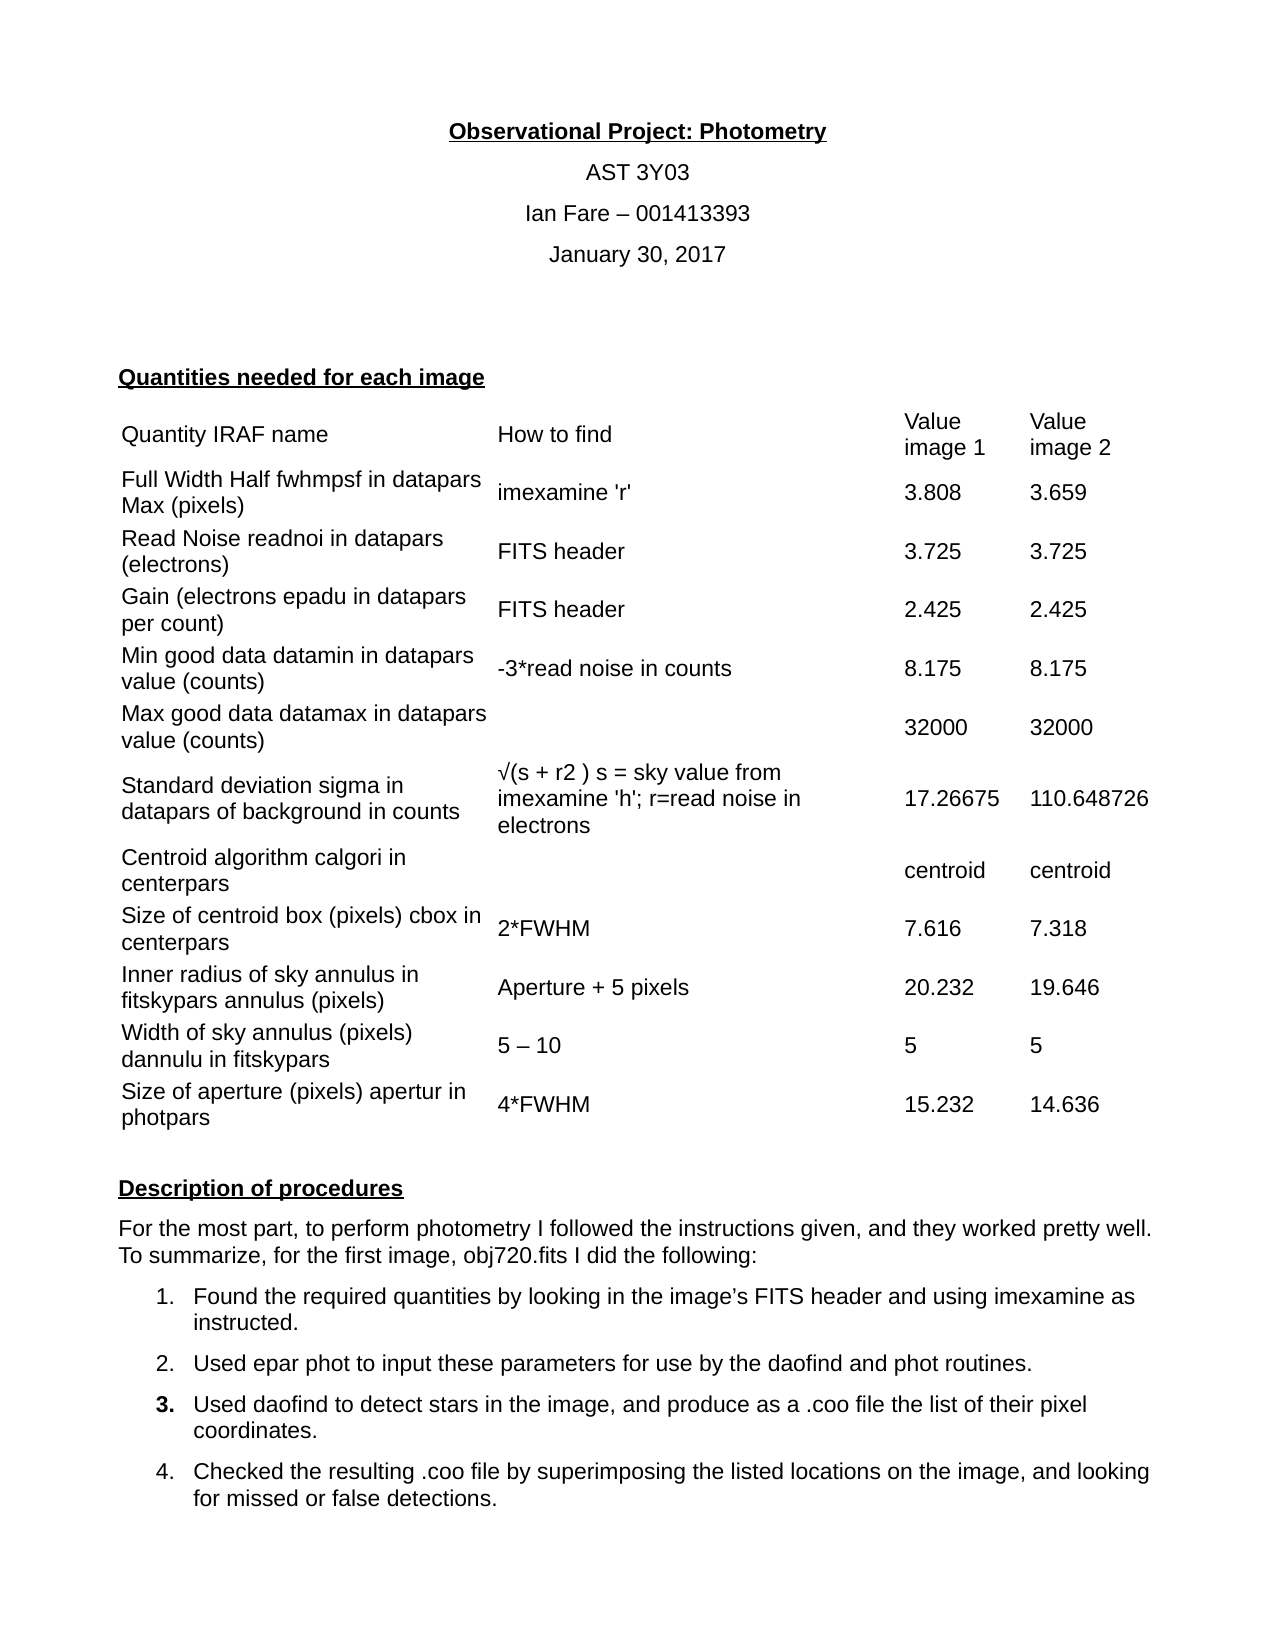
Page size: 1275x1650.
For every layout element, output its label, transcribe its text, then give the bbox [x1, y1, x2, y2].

table_cell Gain (electrons epadu in datapars per count) [118, 580, 494, 639]
table_cell Size of aperture (pixels) apertur in photpars [118, 1075, 494, 1133]
table_cell centroid [901, 841, 1027, 899]
text Ian Fare – 001413393 [118, 200, 1157, 226]
table_cell Width of sky annulus (pixels) dannulu in fitskypars [118, 1016, 494, 1075]
table_cell 2.425 [1027, 580, 1157, 639]
text For the most part, to perform photometry I followed the instructions given, and they worked pretty well. To summarize, for the first image, obj720.fits I did the following: [118, 1215, 1157, 1268]
table_cell 4*FWHM [495, 1075, 901, 1133]
table_cell 32000 [901, 698, 1027, 756]
table_cell 3.725 [1027, 522, 1157, 580]
table_cell Inner radius of sky annulus in fitskypars annulus (pixels) [118, 958, 494, 1016]
text Observational Project: Photometry [118, 118, 1157, 144]
table_cell [495, 698, 901, 756]
table_cell -3*read noise in counts [495, 639, 901, 697]
table_cell [495, 841, 901, 899]
table_cell Size of centroid box (pixels) cbox in centerpars [118, 899, 494, 958]
table_cell 32000 [1027, 698, 1157, 756]
table_cell 15.232 [901, 1075, 1027, 1133]
table_cell centroid [1027, 841, 1157, 899]
table_cell 8.175 [1027, 639, 1157, 697]
text January 30, 2017 [118, 241, 1157, 267]
list Found the required quantities by looking in the image’s FITS header and using imexamine as instructed. [156, 1283, 1157, 1335]
table_cell Min good data datamin in datapars value (counts) [118, 639, 494, 697]
table_cell 7.616 [901, 899, 1027, 958]
table_cell 2*FWHM [495, 899, 901, 958]
table_cell 5 [1027, 1016, 1157, 1075]
list Checked the resulting .coo file by superimposing the listed locations on the image, and looking for missed or false detections. [156, 1458, 1157, 1511]
table_header Value image 1 [901, 405, 1027, 463]
table_cell 20.232 [901, 958, 1027, 1016]
table_cell Max good data datamax in datapars value (counts) [118, 698, 494, 756]
table_cell FITS header [495, 522, 901, 580]
table_cell 5 – 10 [495, 1016, 901, 1075]
table_cell 8.175 [901, 639, 1027, 697]
table_cell 110.648726 [1027, 756, 1157, 841]
table_cell imexamine 'r' [495, 463, 901, 522]
table_cell 19.646 [1027, 958, 1157, 1016]
table_cell FITS header [495, 580, 901, 639]
table_cell 5 [901, 1016, 1027, 1075]
table_cell 3.808 [901, 463, 1027, 522]
list Used epar phot to input these parameters for use by the daofind and phot routines. [156, 1350, 1157, 1376]
table_header Quantity IRAF name [118, 405, 494, 463]
table_header Value image 2 [1027, 405, 1157, 463]
text Quantities needed for each image [118, 364, 1157, 390]
table_cell 7.318 [1027, 899, 1157, 958]
table_cell Standard deviation sigma in datapars of background in counts [118, 756, 494, 841]
table_cell Centroid algorithm calgori in centerpars [118, 841, 494, 899]
table_cell √(s + r2 ) s = sky value from imexamine 'h'; r=read noise in electrons [495, 756, 901, 841]
text AST 3Y03 [118, 159, 1157, 185]
list Used daofind to detect stars in the image, and produce as a .coo file the list of their pixel coordinates. [156, 1391, 1157, 1444]
table_cell 3.725 [901, 522, 1027, 580]
table_cell Read Noise readnoi in datapars (electrons) [118, 522, 494, 580]
text Description of procedures [118, 1174, 1157, 1201]
table_cell Full Width Half fwhmpsf in datapars Max (pixels) [118, 463, 494, 522]
table_cell 17.26675 [901, 756, 1027, 841]
table_cell 3.659 [1027, 463, 1157, 522]
table_header How to find [495, 405, 901, 463]
table_cell 2.425 [901, 580, 1027, 639]
table_cell 14.636 [1027, 1075, 1157, 1133]
table_cell Aperture + 5 pixels [495, 958, 901, 1016]
